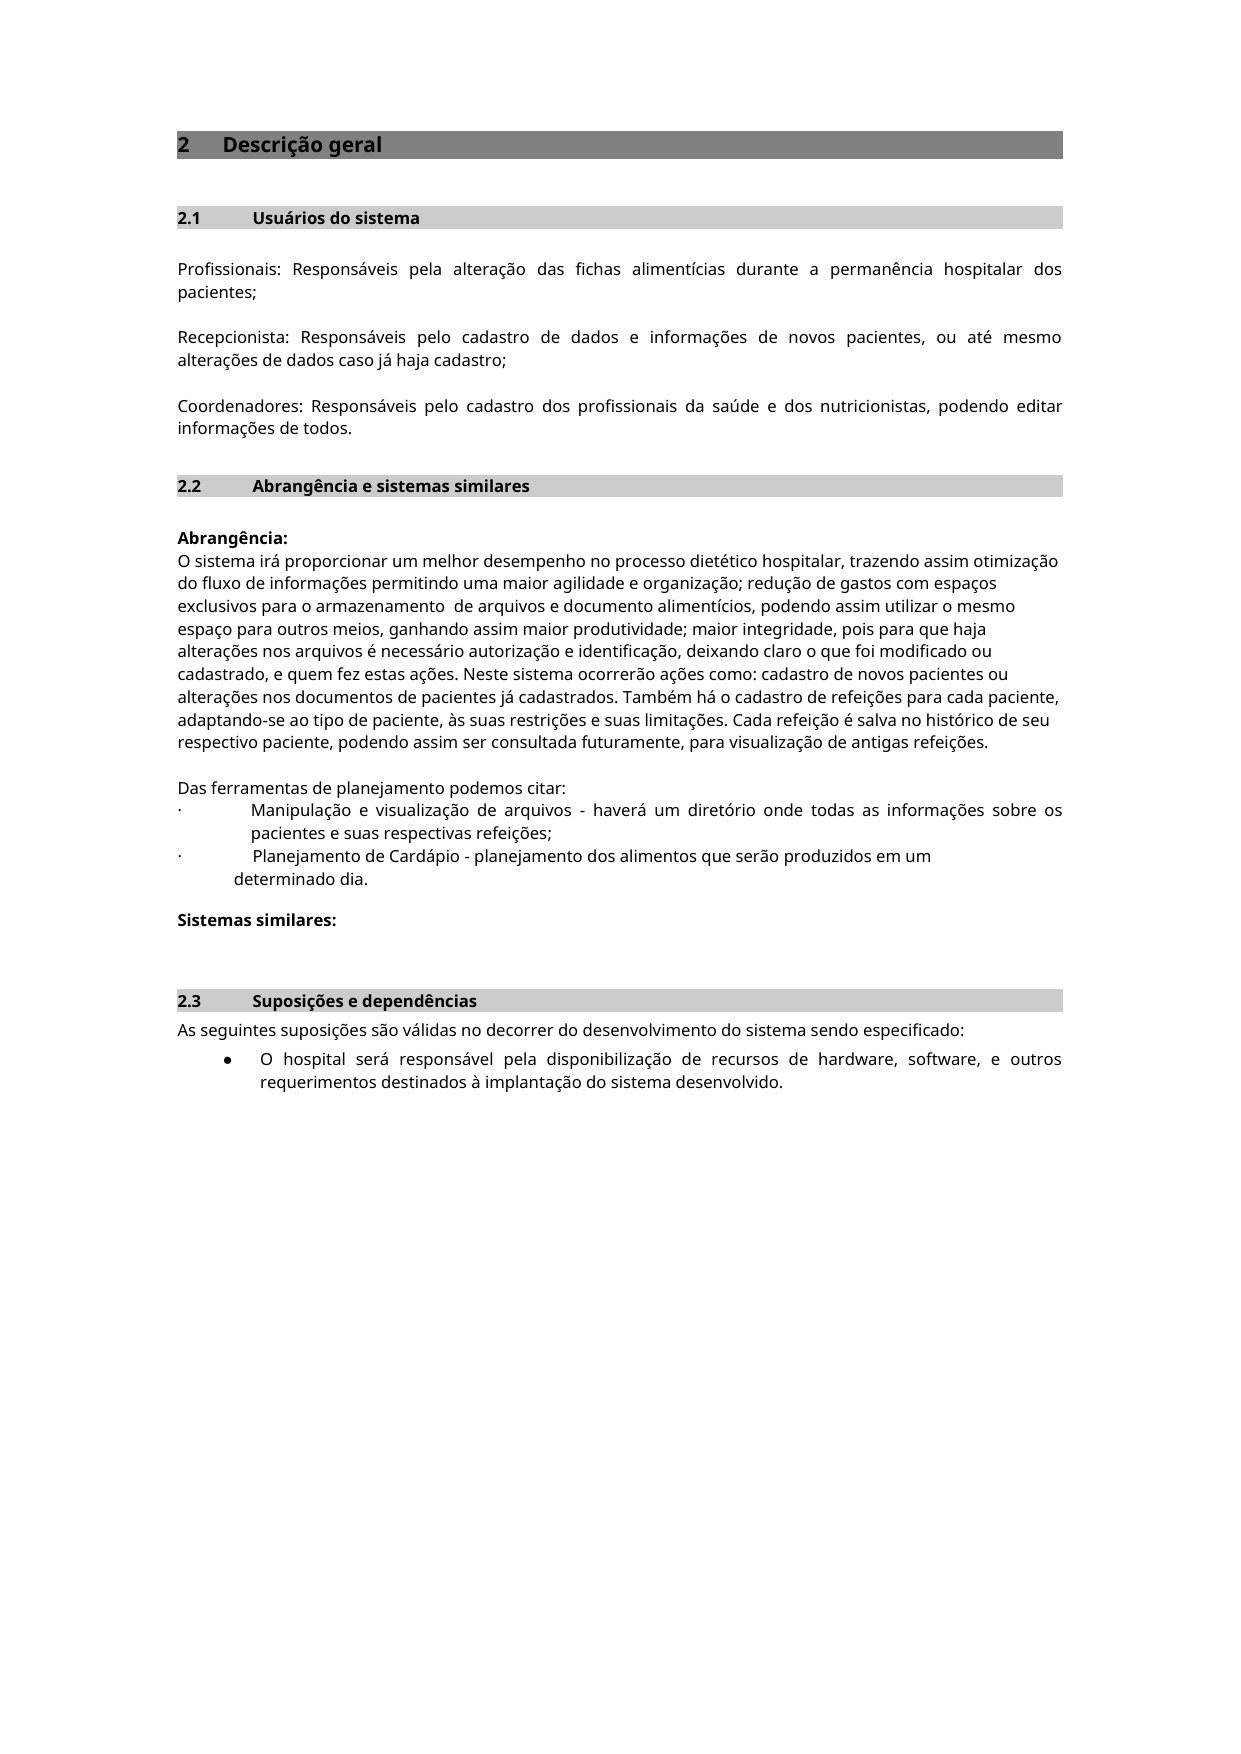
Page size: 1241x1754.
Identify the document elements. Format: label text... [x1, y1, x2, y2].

list Suposições e dependências [177, 989, 1063, 1012]
text · Manipulação e visualização de arquivos - haverá um diretório onde todas as informações sobre os pacientes e suas respectivas refeições; [177, 799, 1063, 844]
text O sistema irá proporcionar um melhor desempenho no processo dietético hospitalar, trazendo assim otimização do fluxo de informações permitindo uma maior agilidade e organização; redução de gastos com espaços exclusivos para o armazenamento de arquivos e documento alimentícios, podendo assim utilizar o mesmo espaço para outros meios, ganhando assim maior produtividade; maior integridade, pois para que haja alterações nos arquivos é necessário autorização e identificação, deixando claro o que foi modificado ou cadastrado, e quem fez estas ações. Neste sistema ocorrerão ações como: cadastro de novos pacientes ou alterações nos documentos de pacientes já cadastrados. Também há o cadastro de refeições para cada paciente, adaptando-se ao tipo de paciente, às suas restrições e suas limitações. Cada refeição é salva no histórico de seu respectivo paciente, podendo assim ser consultada futuramente, para visualização de antigas refeições. [177, 549, 1063, 753]
text Recepcionista: Responsáveis pelo cadastro de dados e informações de novos pacientes, ou até mesmo alterações de dados caso já haja cadastro; [177, 326, 1063, 371]
text Coordenadores: Responsáveis pelo cadastro dos profissionais da saúde e dos nutricionistas, podendo editar informações de todos. [177, 394, 1063, 439]
text determinado dia. [177, 867, 1063, 890]
text As seguintes suposições são válidas no decorrer do desenvolvimento do sistema sendo especificado: [177, 1018, 1063, 1041]
list O hospital será responsável pela disponibilização de recursos de hardware, software, e outros requerimentos destinados à implantação do sistema desenvolvido. [222, 1047, 1063, 1093]
text Das ferramentas de planejamento podemos citar: [177, 776, 1063, 799]
list Abrangência e sistemas similares [177, 475, 1063, 497]
list Usuários do sistema [177, 206, 1063, 229]
text Abrangência: [177, 526, 1063, 549]
text Sistemas similares: [177, 909, 1063, 932]
text · Planejamento de Cardápio - planejamento dos alimentos que serão produzidos em um [177, 844, 1063, 867]
text Profissionais: Responsáveis pela alteração das fichas alimentícias durante a permanência hospitalar dos pacientes; [177, 258, 1063, 303]
list Descrição geral [177, 131, 1063, 159]
